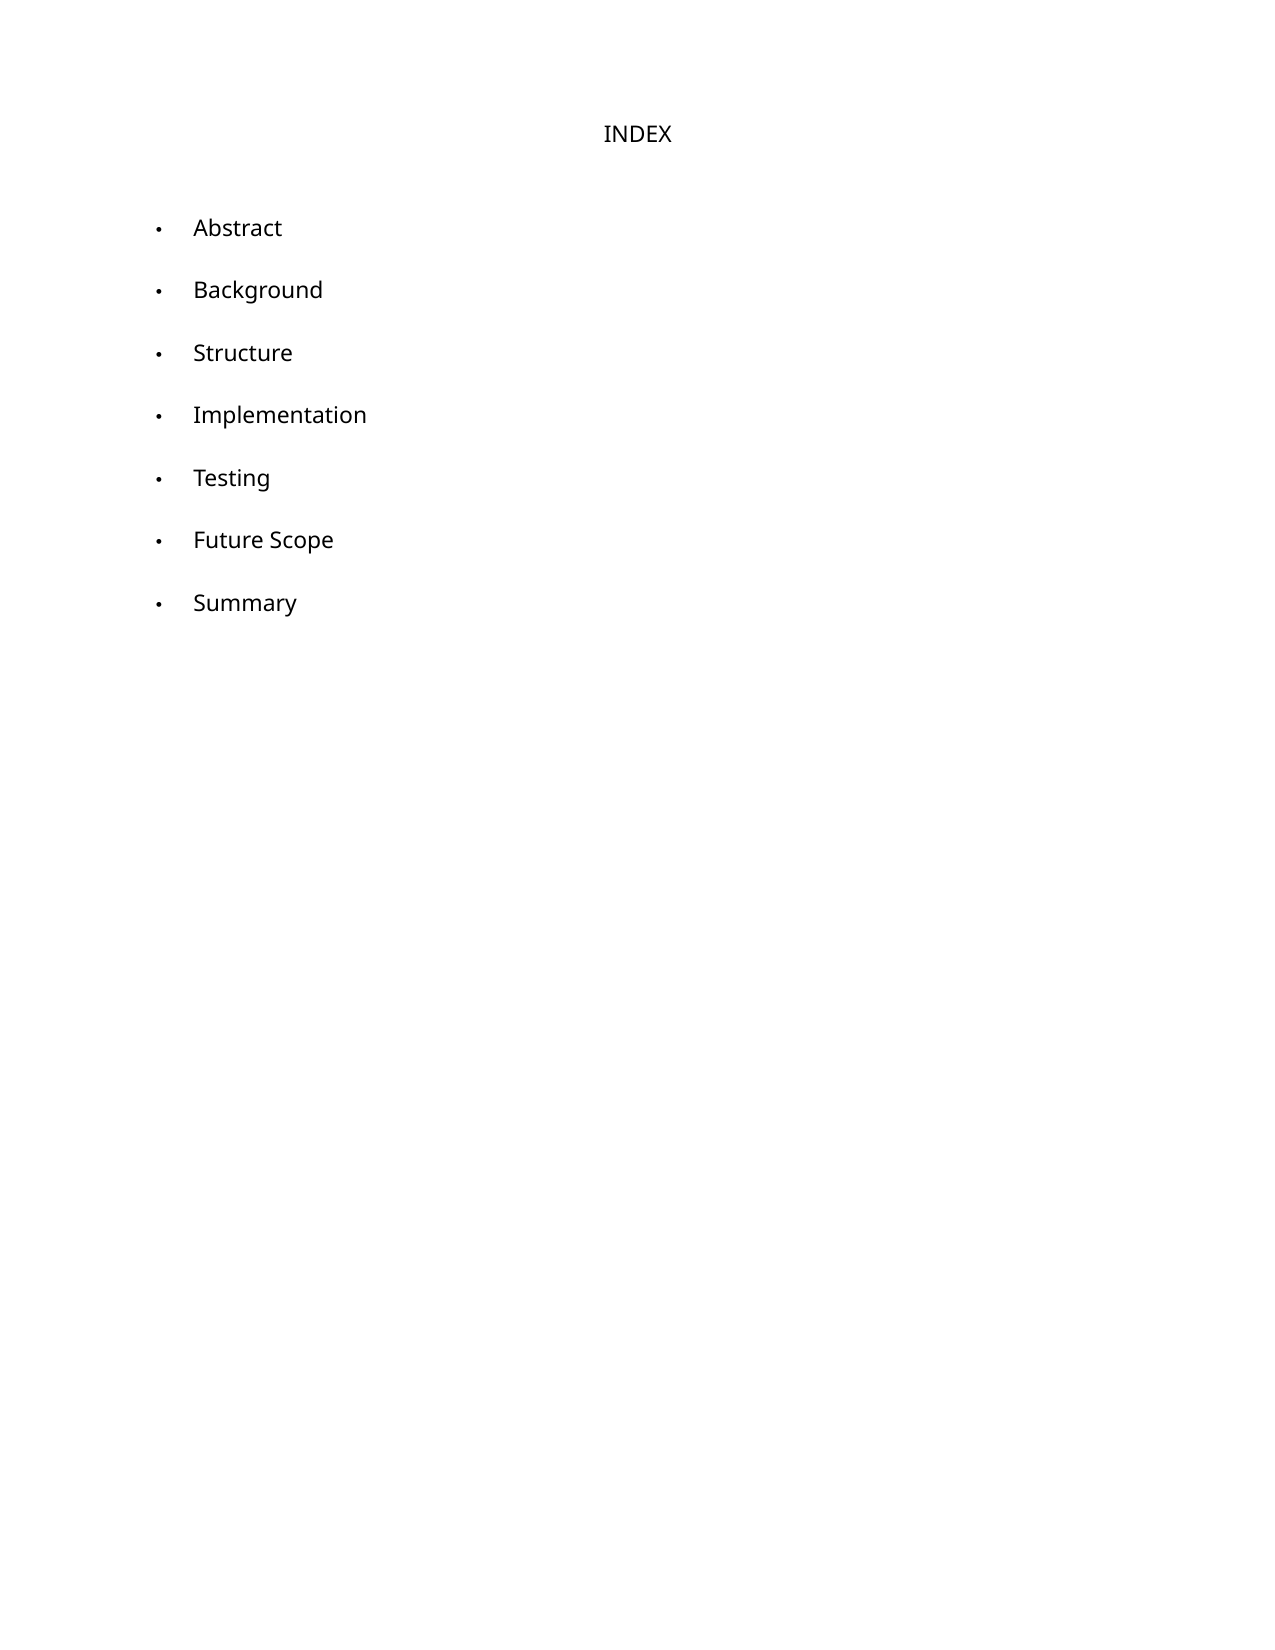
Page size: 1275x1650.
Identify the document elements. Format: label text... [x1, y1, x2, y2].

text INDEX [118, 118, 1157, 149]
list Structure [156, 337, 1157, 368]
list Testing [156, 462, 1157, 493]
list Summary [156, 587, 1157, 618]
list Future Scope [156, 524, 1157, 556]
list Background [156, 274, 1157, 306]
list Implementation [156, 399, 1157, 431]
list Abstract [156, 212, 1157, 243]
